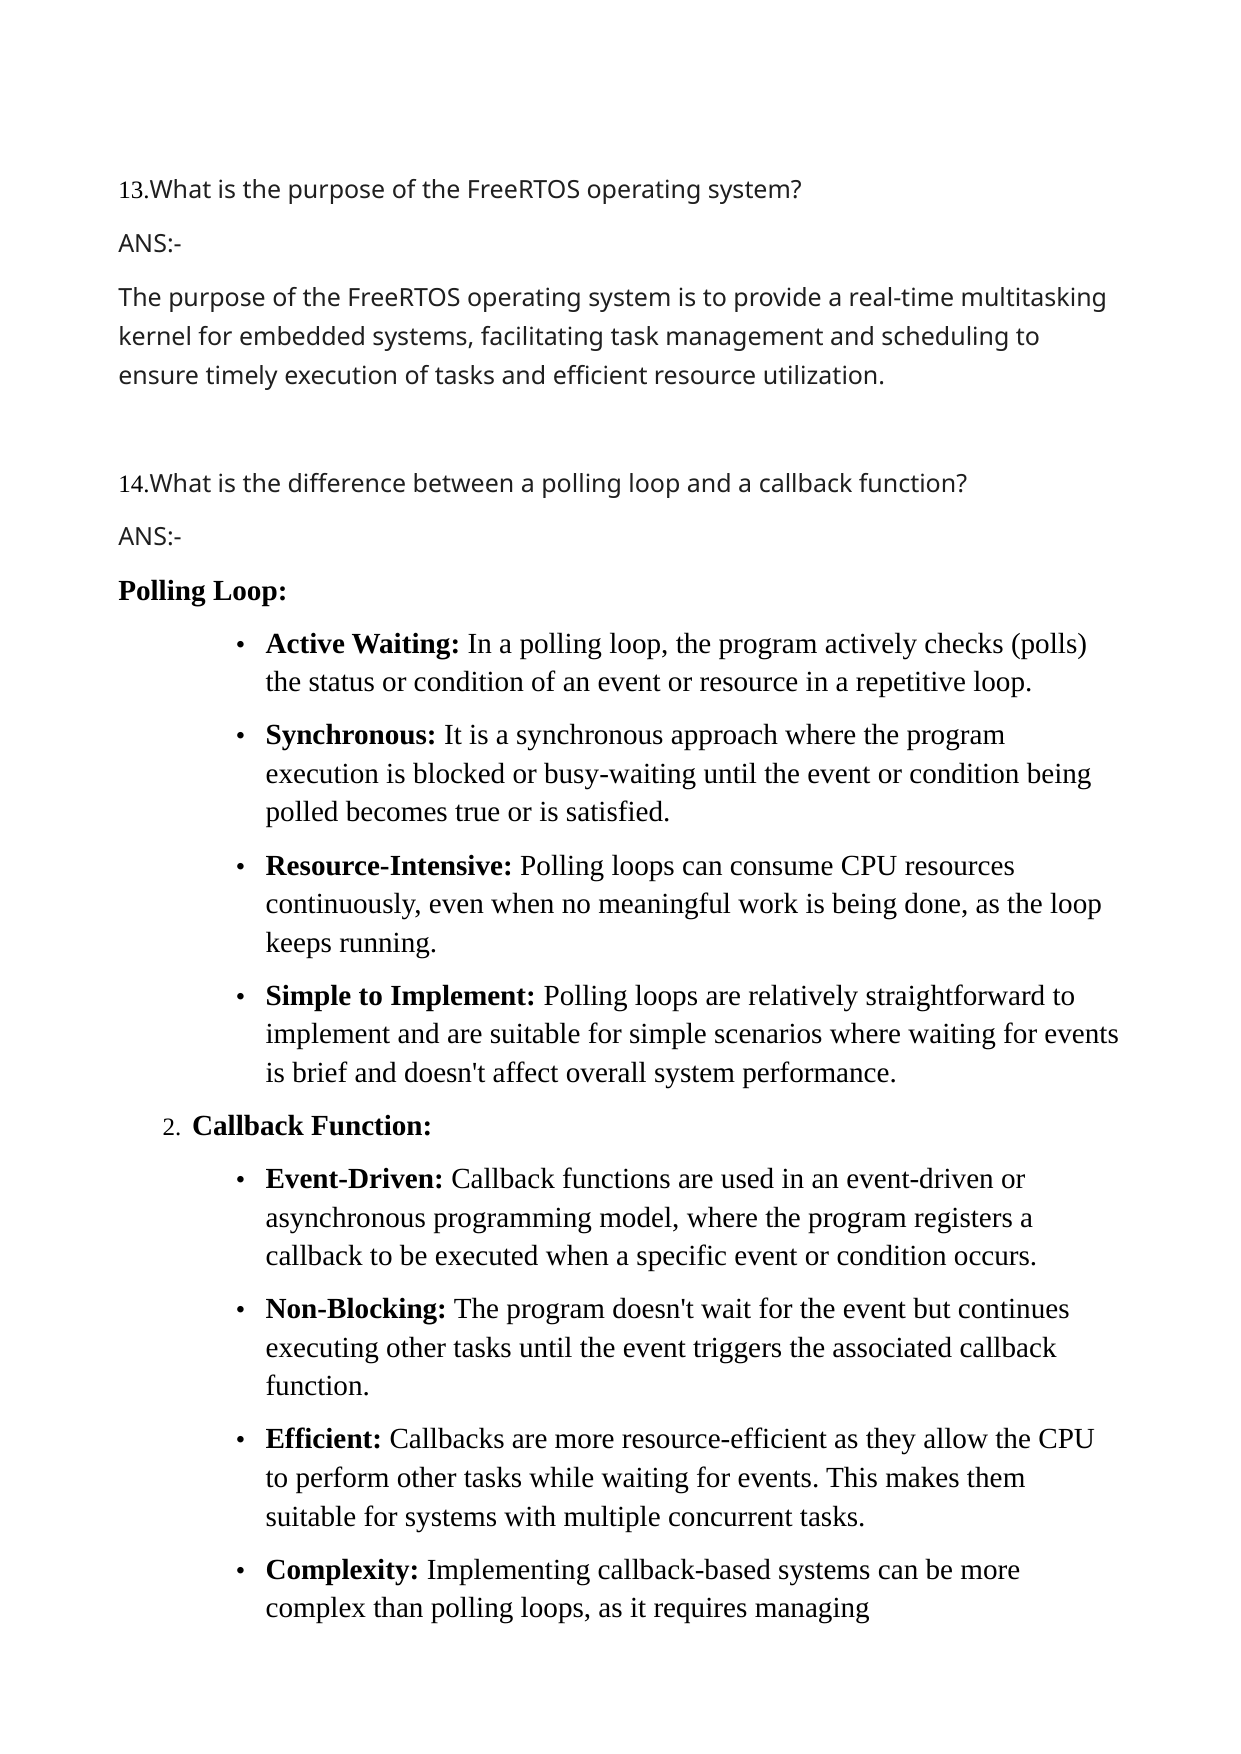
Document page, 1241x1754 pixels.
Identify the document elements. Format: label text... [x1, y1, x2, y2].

list Callback Function: [162, 1108, 1122, 1142]
text The purpose of the FreeRTOS operating system is to provide a real-time multitasking kernel for embedded systems, facilitating task management and scheduling to ensure timely execution of tasks and efficient resource utilization. [118, 279, 1122, 392]
text 13.What is the purpose of the FreeRTOS operating system? [118, 172, 1122, 206]
text ANS:- [118, 226, 1122, 260]
list Active Waiting: In a polling loop, the program actively checks (polls) the status or condition of an event or resource in a repetitive loop. [236, 626, 1122, 698]
list Efficient: Callbacks are more resource-efficient as they allow the CPU to perform other tasks while waiting for events. This makes them suitable for systems with multiple concurrent tasks. [236, 1422, 1122, 1532]
text 14.What is the difference between a polling loop and a callback function? [118, 465, 1122, 499]
list Event-Driven: Callback functions are used in an event-driven or asynchronous programming model, where the program registers a callback to be executed when a specific event or condition occurs. [236, 1161, 1122, 1272]
text ANS:- [118, 519, 1122, 553]
list Non-Blocking: The program doesn't wait for the event but continues executing other tasks until the event triggers the associated callback function. [236, 1291, 1122, 1402]
list Complexity: Implementing callback-based systems can be more complex than polling loops, as it requires managing [236, 1552, 1122, 1624]
list Simple to Implement: Polling loops are relatively straightforward to implement and are suitable for simple scenarios where waiting for events is brief and doesn't affect overall system performance. [236, 978, 1122, 1088]
list Synchronous: It is a synchronous approach where the program execution is blocked or busy-waiting until the event or condition being polled becomes true or is satisfied. [236, 717, 1122, 828]
text Polling Loop: [118, 573, 1122, 606]
list Resource-Intensive: Polling loops can consume CPU resources continuously, even when no meaningful work is being done, as the loop keeps running. [236, 848, 1122, 958]
